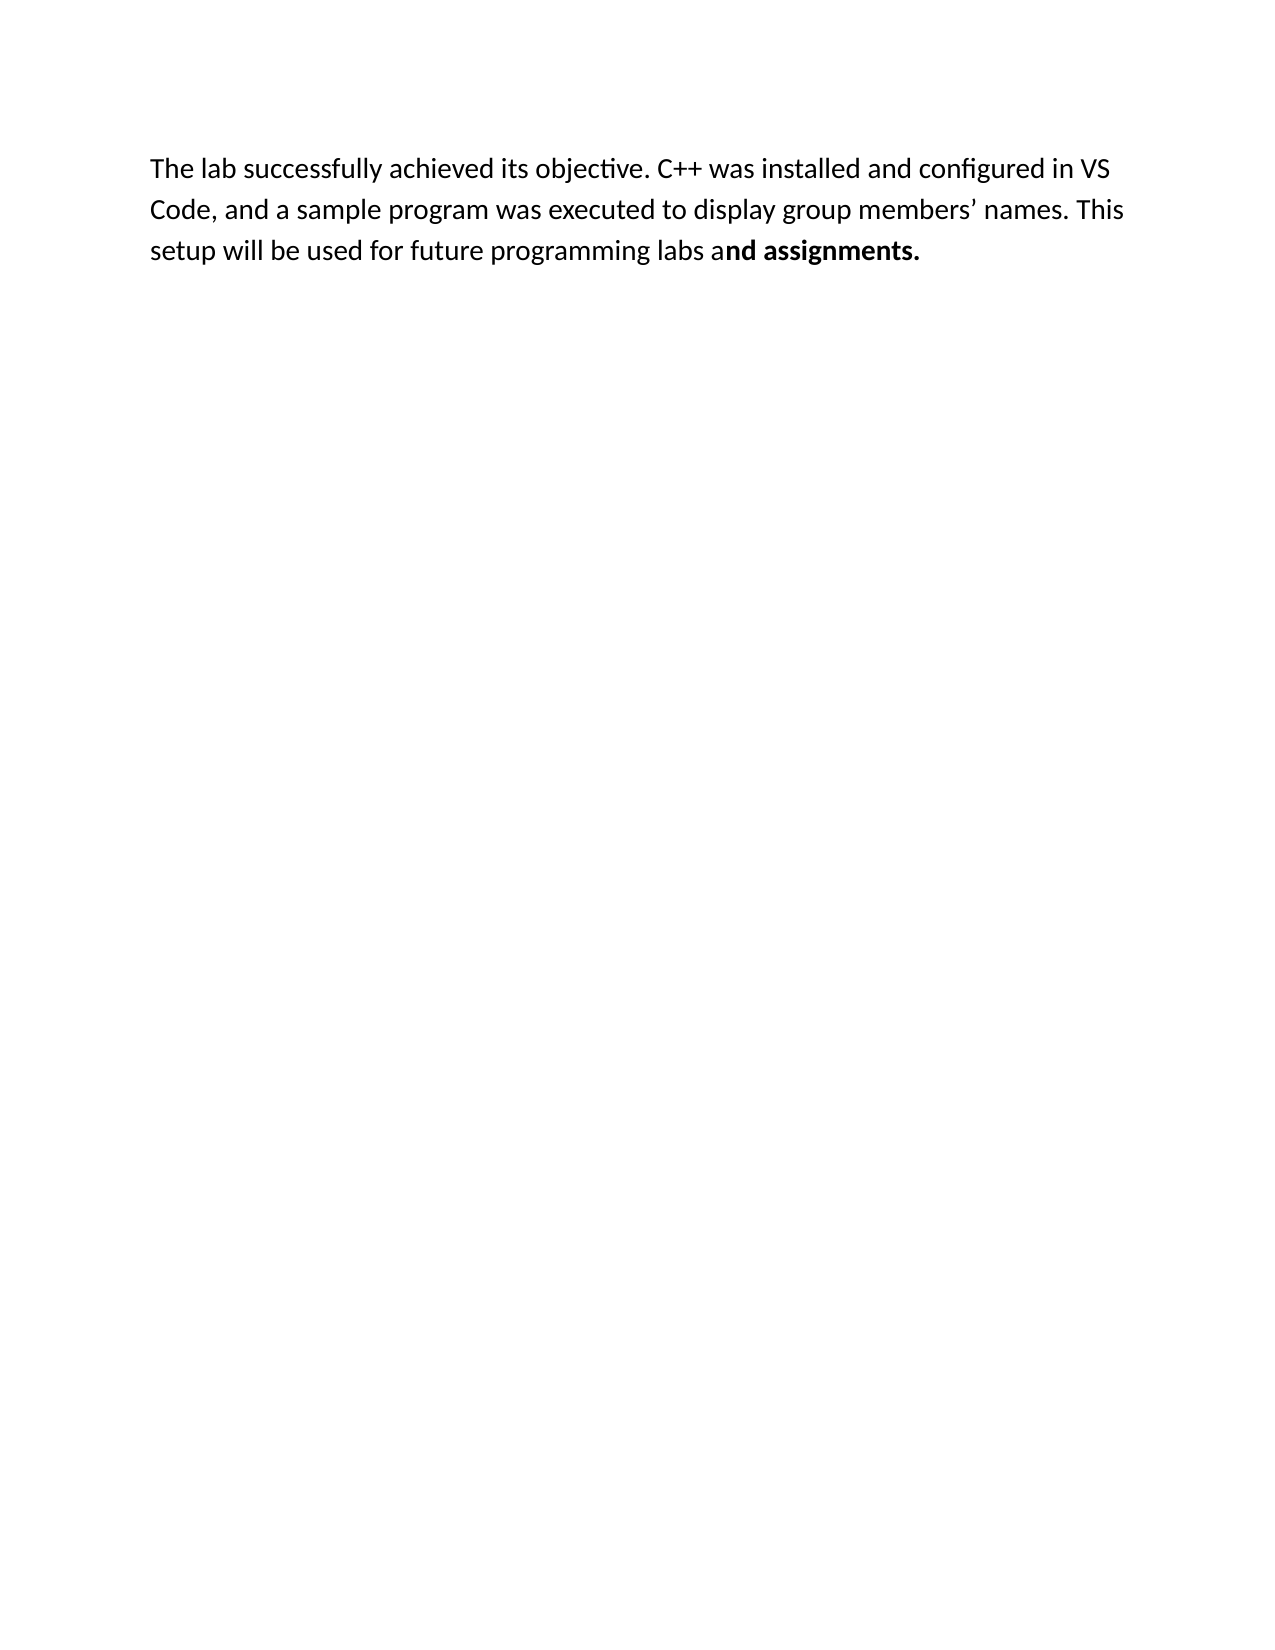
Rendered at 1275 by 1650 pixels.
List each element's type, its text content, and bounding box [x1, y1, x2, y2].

text The lab successfully achieved its objective. C++ was installed and configured in VS Code, and a sample program was executed to display group members’ names. This setup will be used for future programming labs and assignments. [150, 150, 1125, 267]
